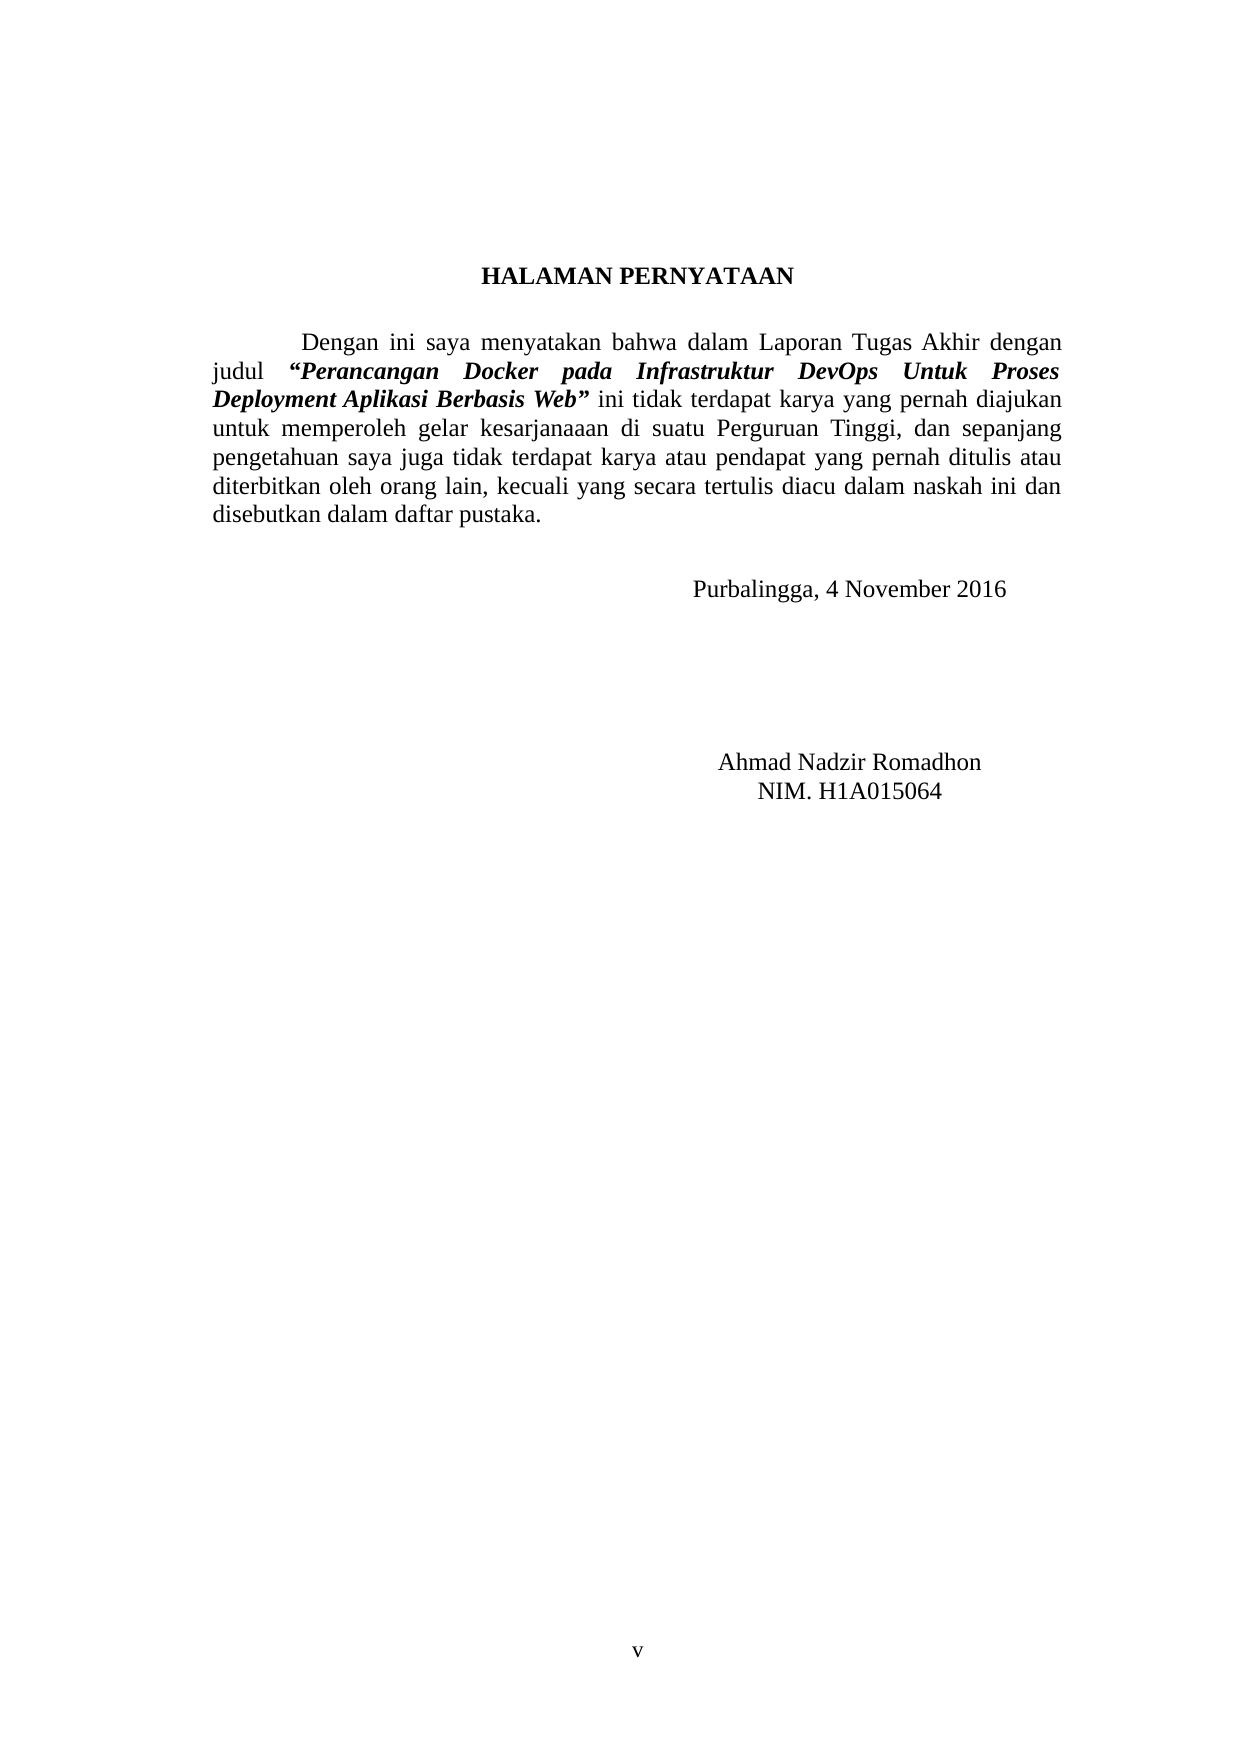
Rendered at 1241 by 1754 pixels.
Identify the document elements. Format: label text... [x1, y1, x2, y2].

table_header Purbalingga, 4 November 2016 Ahmad Nadzir Romadhon NIM. H1A015064 [637, 569, 1062, 810]
table_header [596, 569, 637, 810]
subtitle HALAMAN PERNYATAAN [212, 261, 1062, 290]
table_header [213, 569, 596, 810]
text Dengan ini saya menyatakan bahwa dalam Laporan Tugas Akhir dengan judul “Perancangan Docker pada Infrastruktur DevOps Untuk Proses Deployment Aplikasi Berbasis Web” ini tidak terdapat karya yang pernah diajukan untuk memperoleh gelar kesarjanaaan di suatu Perguruan Tinggi, dan sepanjang pengetahuan saya juga tidak terdapat karya atau pendapat yang pernah ditulis atau diterbitkan oleh orang lain, kecuali yang secara tertulis diacu dalam naskah ini dan disebutkan dalam daftar pustaka. [212, 327, 1062, 528]
